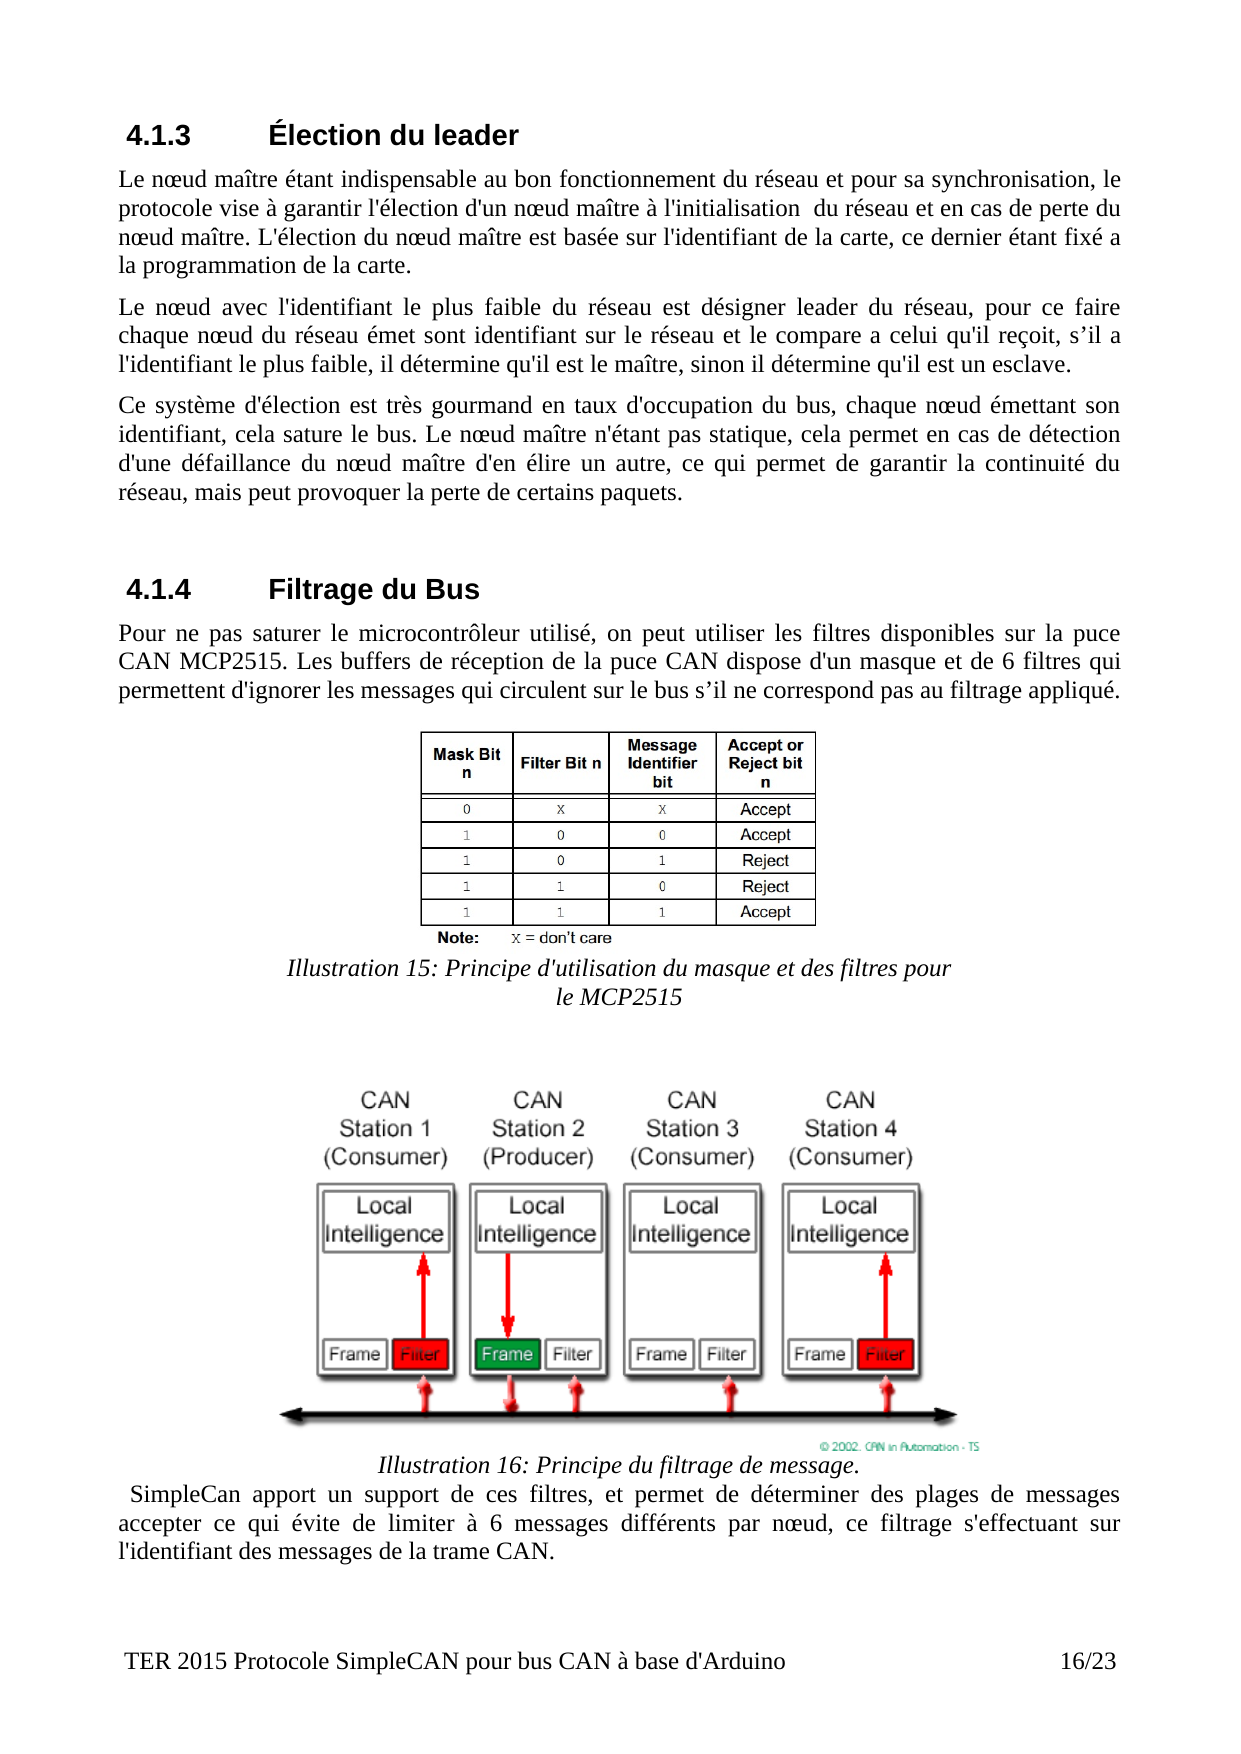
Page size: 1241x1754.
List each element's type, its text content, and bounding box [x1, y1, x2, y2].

text Le nœud avec l'identifiant le plus faible du réseau est désigner leader du réseau, pour ce faire chaque nœud du réseau émet sont identifiant sur le réseau et le compare a celui qu'il reçoit, s’il a l'identifiant le plus faible, il détermine qu'il est le maître, sinon il détermine qu'il est un esclave. [118, 292, 1122, 378]
text Ce système d'élection est très gourmand en taux d'occupation du bus, chaque nœud émettant son identifiant, cela sature le bus. Le nœud maître n'étant pas statique, cela permet en cas de détection d'une défaillance du nœud maître d'en élire un autre, ce qui permet de garantir la continuité du réseau, mais peut provoquer la perte de certains paquets. [118, 390, 1122, 505]
picture [417, 728, 823, 954]
text Illustration 15: Principe d'utilisation du masque et des filtres pour le MCP2515 [278, 729, 962, 1011]
subtitle Filtrage du Bus [118, 572, 1122, 605]
text Le nœud maître étant indispensable au bon fonctionnement du réseau et pour sa synchronisation, le protocole vise à garantir l'élection d'un nœud maître à l'initialisation du réseau et en cas de perte du nœud maître. L'élection du nœud maître est basée sur l'identifiant de la carte, ce dernier étant fixé a la programmation de la carte. [118, 164, 1122, 279]
text Pour ne pas saturer le microcontrôleur utilisé, on peut utiliser les filtres disponibles sur la puce CAN MCP2515. Les buffers de réception de la puce CAN dispose d'un masque et de 6 filtres qui permettent d'ignorer les messages qui circulent sur le bus s’il ne correspond pas au filtrage appliqué. [118, 618, 1122, 704]
subtitle Élection du leader [118, 118, 1122, 152]
picture [261, 1064, 980, 1451]
text Illustration 16: Principe du filtrage de message. [261, 1451, 979, 1479]
text SimpleCan apport un support de ces filtres, et permet de déterminer des plages de messages accepter ce qui évite de limiter à 6 messages différents par nœud, ce filtrage s'effectuant sur l'identifiant des messages de la trame CAN. [118, 1052, 1122, 1565]
